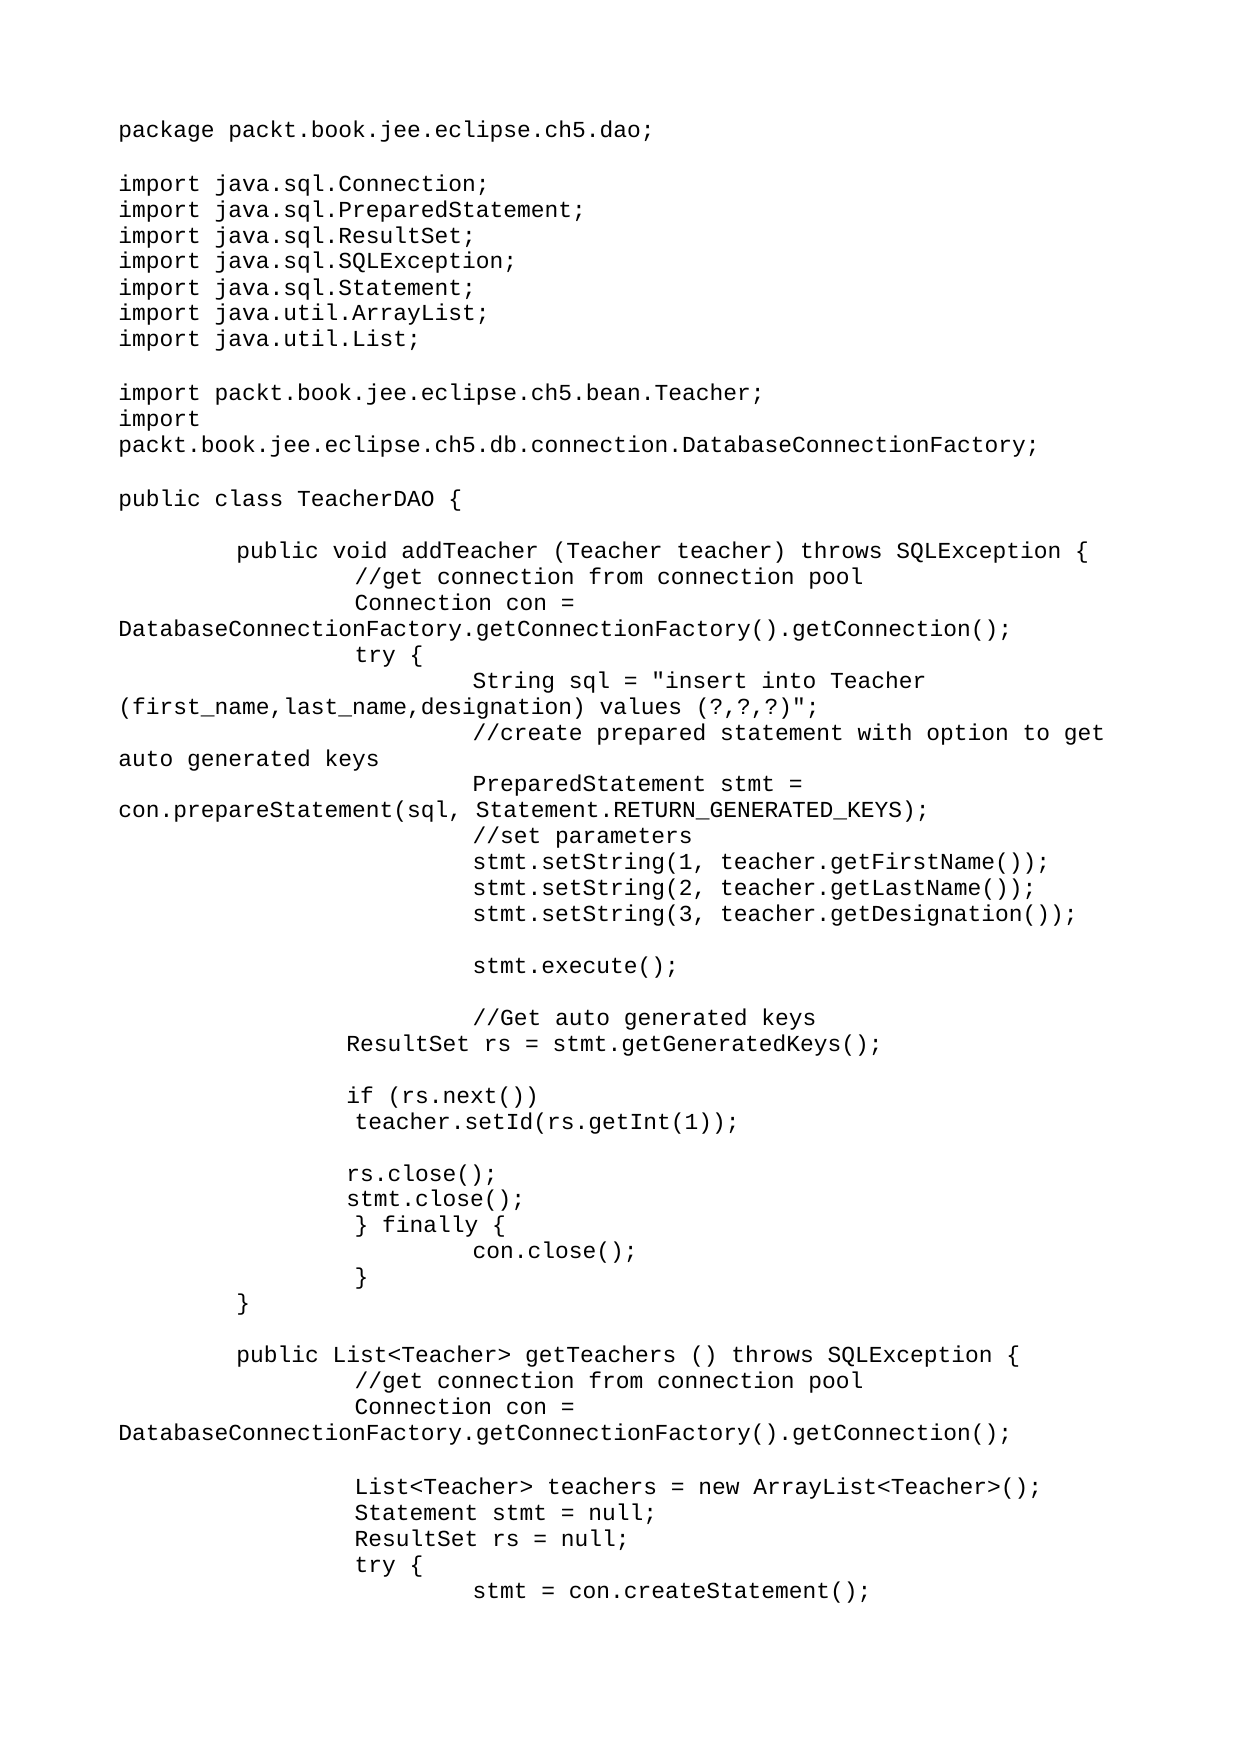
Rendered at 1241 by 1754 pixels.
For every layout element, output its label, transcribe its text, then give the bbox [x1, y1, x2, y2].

text con.close(); [118, 1240, 1122, 1266]
text try { [118, 1553, 1122, 1579]
text stmt = con.createStatement(); [118, 1579, 1122, 1605]
text import java.sql.PreparedStatement; [118, 198, 1122, 224]
text import java.sql.Statement; [118, 276, 1122, 302]
text } [118, 1266, 1122, 1292]
text List<Teacher> teachers = new ArrayList<Teacher>(); [118, 1475, 1122, 1501]
text rs.close(); [118, 1162, 1122, 1188]
text import java.util.List; [118, 328, 1122, 354]
text stmt.setString(1, teacher.getFirstName()); [118, 851, 1122, 877]
text //Get auto generated keys [118, 1006, 1122, 1032]
text stmt.execute(); [118, 954, 1122, 980]
text Connection con = DatabaseConnectionFactory.getConnectionFactory().getConnection(); [118, 591, 1122, 643]
text try { [118, 643, 1122, 669]
text import java.sql.SQLException; [118, 250, 1122, 276]
text ResultSet rs = null; [118, 1527, 1122, 1553]
text PreparedStatement stmt = con.prepareStatement(sql, Statement.RETURN_GENERATED_KEYS); [118, 773, 1122, 825]
text //get connection from connection pool [118, 1369, 1122, 1395]
text import java.util.ArrayList; [118, 302, 1122, 328]
text stmt.setString(2, teacher.getLastName()); [118, 877, 1122, 902]
text public List<Teacher> getTeachers () throws SQLException { [118, 1343, 1122, 1369]
text stmt.close(); [118, 1188, 1122, 1214]
text import packt.book.jee.eclipse.ch5.db.connection.DatabaseConnectionFactory; [118, 408, 1122, 459]
text String sql = "insert into Teacher (first_name,last_name,designation) values (?,?,?)"; [118, 669, 1122, 721]
text Connection con = DatabaseConnectionFactory.getConnectionFactory().getConnection(); [118, 1395, 1122, 1447]
text //get connection from connection pool [118, 565, 1122, 591]
text } [118, 1292, 1122, 1317]
text } finally { [118, 1214, 1122, 1240]
text stmt.setString(3, teacher.getDesignation()); [118, 902, 1122, 928]
text import java.sql.Connection; [118, 172, 1122, 198]
text //create prepared statement with option to get auto generated keys [118, 721, 1122, 773]
text teacher.setId(rs.getInt(1)); [118, 1110, 1122, 1136]
text public void addTeacher (Teacher teacher) throws SQLException { [118, 539, 1122, 565]
text if (rs.next()) [118, 1084, 1122, 1110]
text Statement stmt = null; [118, 1501, 1122, 1527]
text public class TeacherDAO { [118, 487, 1122, 513]
text import packt.book.jee.eclipse.ch5.bean.Teacher; [118, 382, 1122, 408]
text ResultSet rs = stmt.getGeneratedKeys(); [118, 1032, 1122, 1058]
text import java.sql.ResultSet; [118, 224, 1122, 250]
text package packt.book.jee.eclipse.ch5.dao; [118, 118, 1122, 144]
text //set parameters [118, 825, 1122, 851]
